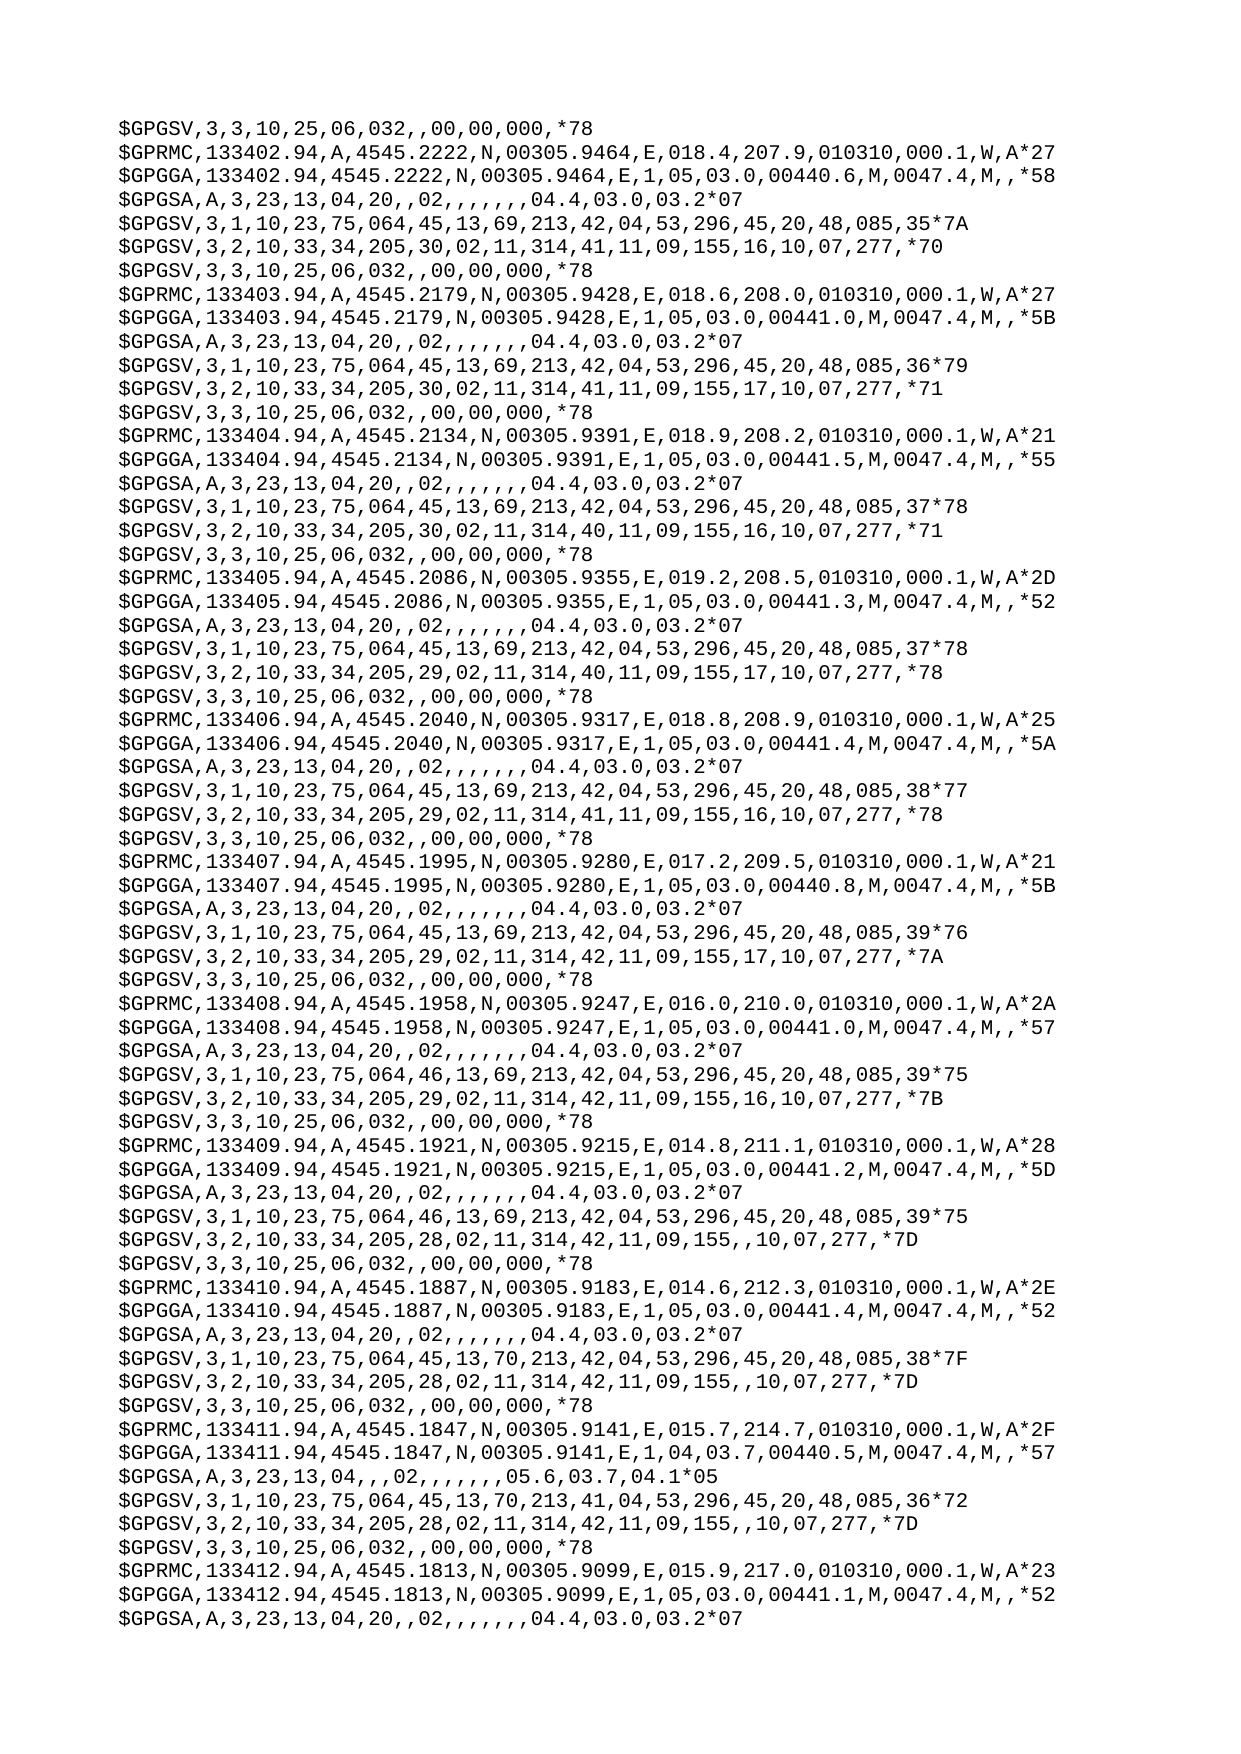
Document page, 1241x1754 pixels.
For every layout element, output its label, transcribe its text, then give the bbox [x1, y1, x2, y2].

text $GPGSA,A,3,23,13,04,20,,02,,,,,,,04.4,03.0,03.2*07 [118, 1040, 1122, 1064]
text $GPRMC,133406.94,A,4545.2040,N,00305.9317,E,018.8,208.9,010310,000.1,W,A*25 [118, 709, 1122, 733]
text $GPGSV,3,2,10,33,34,205,30,02,11,314,41,11,09,155,16,10,07,277,*70 [118, 236, 1122, 260]
text $GPGGA,133410.94,4545.1887,N,00305.9183,E,1,05,03.0,00441.4,M,0047.4,M,,*52 [118, 1300, 1122, 1324]
text $GPGSV,3,3,10,25,06,032,,00,00,000,*78 [118, 260, 1122, 284]
text $GPGGA,133403.94,4545.2179,N,00305.9428,E,1,05,03.0,00441.0,M,0047.4,M,,*5B [118, 307, 1122, 331]
text $GPGSV,3,1,10,23,75,064,45,13,69,213,42,04,53,296,45,20,48,085,36*79 [118, 354, 1122, 378]
text $GPGSA,A,3,23,13,04,20,,02,,,,,,,04.4,03.0,03.2*07 [118, 1608, 1122, 1631]
text $GPGSV,3,2,10,33,34,205,30,02,11,314,40,11,09,155,16,10,07,277,*71 [118, 520, 1122, 544]
text $GPRMC,133405.94,A,4545.2086,N,00305.9355,E,019.2,208.5,010310,000.1,W,A*2D [118, 567, 1122, 591]
text $GPGSV,3,1,10,23,75,064,46,13,69,213,42,04,53,296,45,20,48,085,39*75 [118, 1064, 1122, 1088]
text $GPRMC,133410.94,A,4545.1887,N,00305.9183,E,014.6,212.3,010310,000.1,W,A*2E [118, 1277, 1122, 1300]
text $GPGSV,3,1,10,23,75,064,45,13,69,213,42,04,53,296,45,20,48,085,37*78 [118, 638, 1122, 662]
text $GPGGA,133408.94,4545.1958,N,00305.9247,E,1,05,03.0,00441.0,M,0047.4,M,,*57 [118, 1017, 1122, 1040]
text $GPGSA,A,3,23,13,04,20,,02,,,,,,,04.4,03.0,03.2*07 [118, 1324, 1122, 1348]
text $GPGSV,3,3,10,25,06,032,,00,00,000,*78 [118, 1395, 1122, 1419]
text $GPRMC,133404.94,A,4545.2134,N,00305.9391,E,018.9,208.2,010310,000.1,W,A*21 [118, 426, 1122, 449]
text $GPGSV,3,2,10,33,34,205,29,02,11,314,42,11,09,155,17,10,07,277,*7A [118, 946, 1122, 969]
text $GPGSV,3,2,10,33,34,205,29,02,11,314,42,11,09,155,16,10,07,277,*7B [118, 1088, 1122, 1111]
text $GPGSV,3,1,10,23,75,064,45,13,69,213,42,04,53,296,45,20,48,085,37*78 [118, 496, 1122, 520]
text $GPGSV,3,1,10,23,75,064,45,13,69,213,42,04,53,296,45,20,48,085,35*7A [118, 213, 1122, 236]
text $GPRMC,133408.94,A,4545.1958,N,00305.9247,E,016.0,210.0,010310,000.1,W,A*2A [118, 993, 1122, 1017]
text $GPGSV,3,2,10,33,34,205,28,02,11,314,42,11,09,155,,10,07,277,*7D [118, 1229, 1122, 1253]
text $GPGSV,3,1,10,23,75,064,45,13,70,213,42,04,53,296,45,20,48,085,38*7F [118, 1348, 1122, 1371]
text $GPGGA,133411.94,4545.1847,N,00305.9141,E,1,04,03.7,00440.5,M,0047.4,M,,*57 [118, 1442, 1122, 1466]
text $GPRMC,133402.94,A,4545.2222,N,00305.9464,E,018.4,207.9,010310,000.1,W,A*27 [118, 142, 1122, 165]
text $GPGSA,A,3,23,13,04,20,,02,,,,,,,04.4,03.0,03.2*07 [118, 331, 1122, 354]
text $GPGSV,3,3,10,25,06,032,,00,00,000,*78 [118, 827, 1122, 851]
text $GPRMC,133407.94,A,4545.1995,N,00305.9280,E,017.2,209.5,010310,000.1,W,A*21 [118, 851, 1122, 875]
text $GPGSV,3,3,10,25,06,032,,00,00,000,*78 [118, 402, 1122, 426]
text $GPRMC,133411.94,A,4545.1847,N,00305.9141,E,015.7,214.7,010310,000.1,W,A*2F [118, 1419, 1122, 1442]
text $GPGSV,3,3,10,25,06,032,,00,00,000,*78 [118, 686, 1122, 709]
text $GPGSA,A,3,23,13,04,20,,02,,,,,,,04.4,03.0,03.2*07 [118, 189, 1122, 213]
text $GPGSV,3,1,10,23,75,064,45,13,69,213,42,04,53,296,45,20,48,085,39*76 [118, 922, 1122, 946]
text $GPGGA,133407.94,4545.1995,N,00305.9280,E,1,05,03.0,00440.8,M,0047.4,M,,*5B [118, 875, 1122, 898]
text $GPGSV,3,2,10,33,34,205,29,02,11,314,41,11,09,155,16,10,07,277,*78 [118, 804, 1122, 827]
text $GPRMC,133412.94,A,4545.1813,N,00305.9099,E,015.9,217.0,010310,000.1,W,A*23 [118, 1561, 1122, 1584]
text $GPGSV,3,2,10,33,34,205,28,02,11,314,42,11,09,155,,10,07,277,*7D [118, 1371, 1122, 1395]
text $GPGGA,133409.94,4545.1921,N,00305.9215,E,1,05,03.0,00441.2,M,0047.4,M,,*5D [118, 1158, 1122, 1182]
text $GPGSV,3,2,10,33,34,205,30,02,11,314,41,11,09,155,17,10,07,277,*71 [118, 378, 1122, 402]
text $GPGSV,3,1,10,23,75,064,45,13,69,213,42,04,53,296,45,20,48,085,38*77 [118, 780, 1122, 804]
text $GPGGA,133405.94,4545.2086,N,00305.9355,E,1,05,03.0,00441.3,M,0047.4,M,,*52 [118, 591, 1122, 615]
text $GPGSV,3,3,10,25,06,032,,00,00,000,*78 [118, 544, 1122, 567]
text $GPGSV,3,3,10,25,06,032,,00,00,000,*78 [118, 969, 1122, 993]
text $GPGSV,3,3,10,25,06,032,,00,00,000,*78 [118, 1111, 1122, 1135]
text $GPGGA,133412.94,4545.1813,N,00305.9099,E,1,05,03.0,00441.1,M,0047.4,M,,*52 [118, 1584, 1122, 1608]
text $GPGGA,133406.94,4545.2040,N,00305.9317,E,1,05,03.0,00441.4,M,0047.4,M,,*5A [118, 733, 1122, 757]
text $GPRMC,133403.94,A,4545.2179,N,00305.9428,E,018.6,208.0,010310,000.1,W,A*27 [118, 284, 1122, 307]
text $GPGSA,A,3,23,13,04,20,,02,,,,,,,04.4,03.0,03.2*07 [118, 898, 1122, 922]
text $GPGSV,3,1,10,23,75,064,46,13,69,213,42,04,53,296,45,20,48,085,39*75 [118, 1206, 1122, 1229]
text $GPGSA,A,3,23,13,04,20,,02,,,,,,,04.4,03.0,03.2*07 [118, 1182, 1122, 1206]
text $GPRMC,133409.94,A,4545.1921,N,00305.9215,E,014.8,211.1,010310,000.1,W,A*28 [118, 1135, 1122, 1158]
text $GPGSA,A,3,23,13,04,20,,02,,,,,,,04.4,03.0,03.2*07 [118, 615, 1122, 638]
text $GPGGA,133402.94,4545.2222,N,00305.9464,E,1,05,03.0,00440.6,M,0047.4,M,,*58 [118, 165, 1122, 189]
text $GPGSV,3,3,10,25,06,032,,00,00,000,*78 [118, 1537, 1122, 1561]
text $GPGGA,133404.94,4545.2134,N,00305.9391,E,1,05,03.0,00441.5,M,0047.4,M,,*55 [118, 449, 1122, 473]
text $GPGSA,A,3,23,13,04,,,02,,,,,,,05.6,03.7,04.1*05 [118, 1466, 1122, 1489]
text $GPGSV,3,3,10,25,06,032,,00,00,000,*78 [118, 118, 1122, 142]
text $GPGSV,3,2,10,33,34,205,29,02,11,314,40,11,09,155,17,10,07,277,*78 [118, 662, 1122, 686]
text $GPGSV,3,3,10,25,06,032,,00,00,000,*78 [118, 1253, 1122, 1277]
text $GPGSA,A,3,23,13,04,20,,02,,,,,,,04.4,03.0,03.2*07 [118, 757, 1122, 780]
text $GPGSV,3,2,10,33,34,205,28,02,11,314,42,11,09,155,,10,07,277,*7D [118, 1513, 1122, 1537]
text $GPGSA,A,3,23,13,04,20,,02,,,,,,,04.4,03.0,03.2*07 [118, 473, 1122, 496]
text $GPGSV,3,1,10,23,75,064,45,13,70,213,41,04,53,296,45,20,48,085,36*72 [118, 1489, 1122, 1513]
